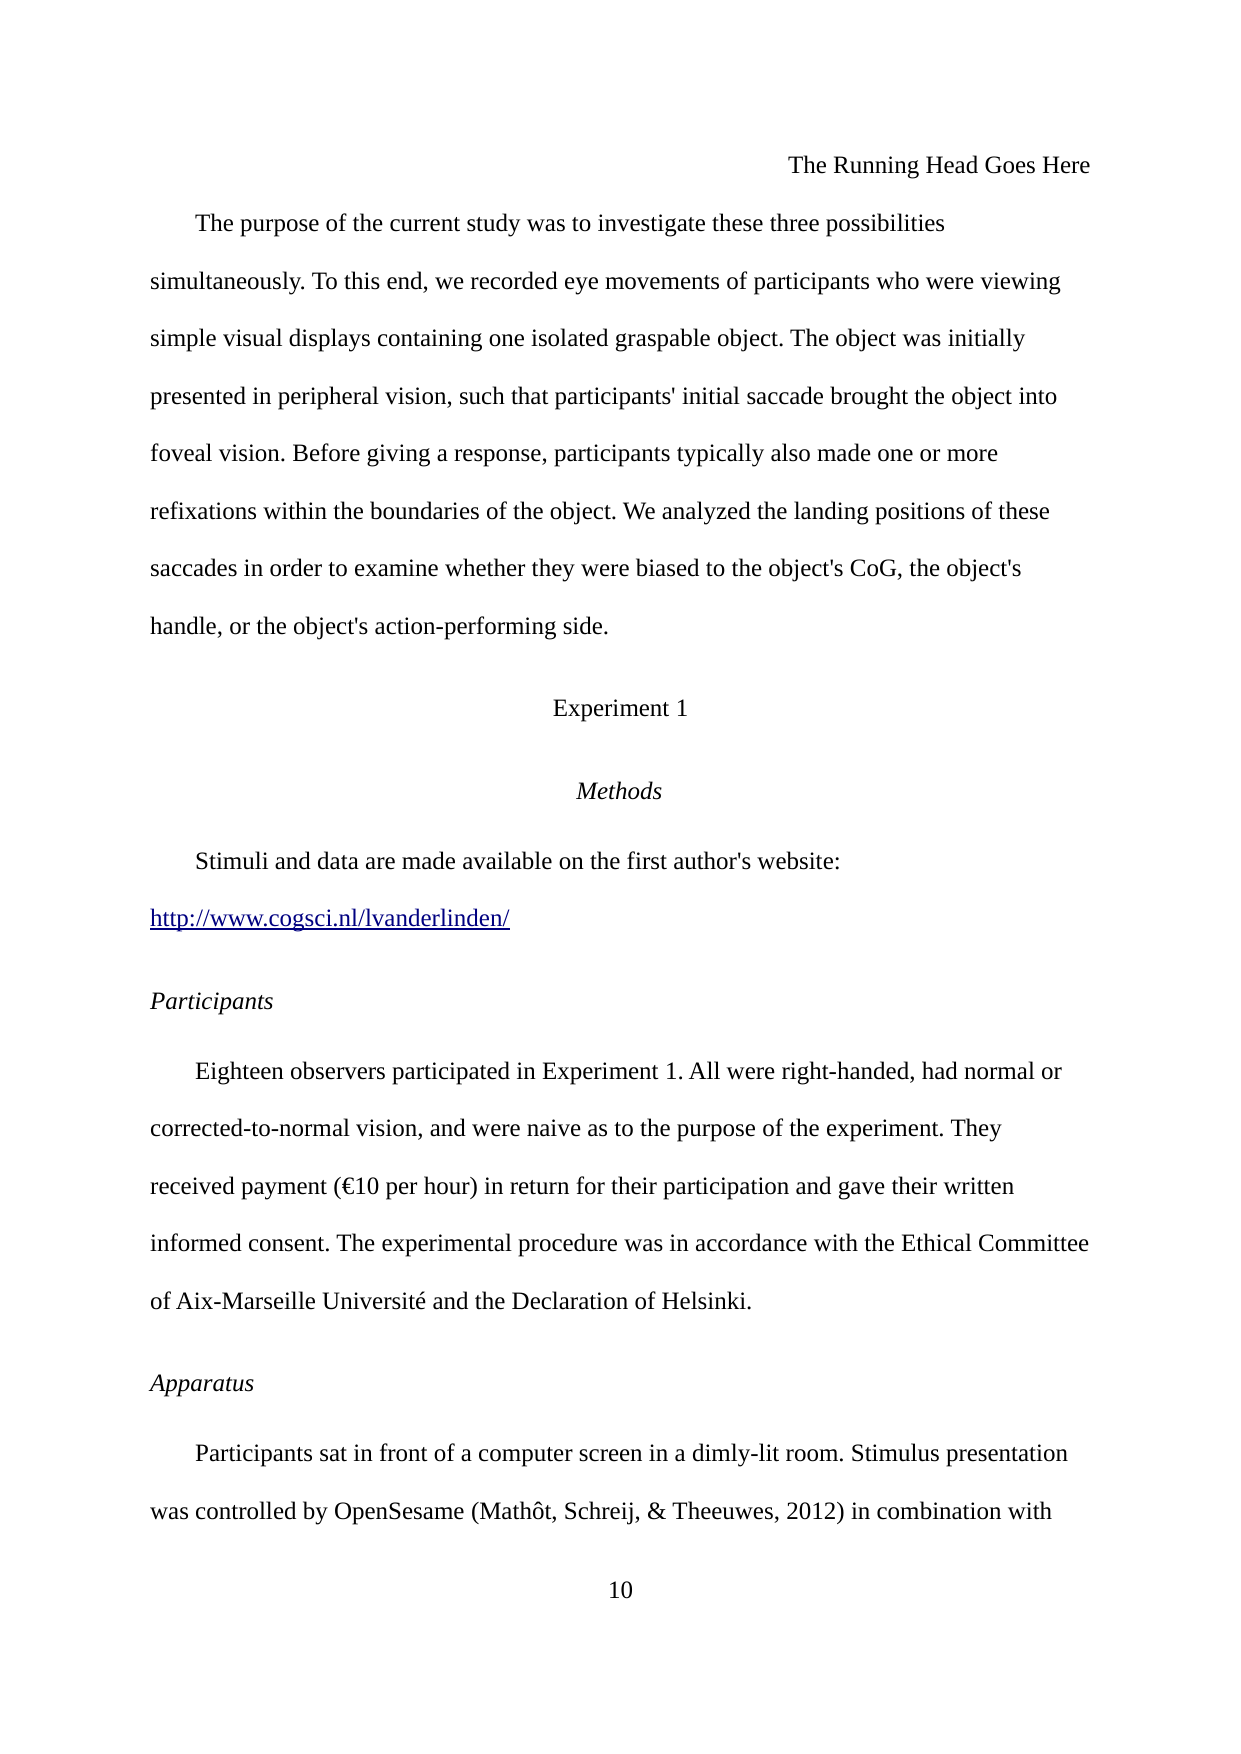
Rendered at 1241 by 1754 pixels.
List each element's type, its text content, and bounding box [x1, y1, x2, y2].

text Eighteen observers participated in Experiment 1. All were right-handed, had normal or corrected-to-normal vision, and were naive as to the purpose of the experiment. They received payment (€10 per hour) in return for their participation and gave their written informed consent. The experimental procedure was in accordance with the Ethical Committee of Aix-Marseille Université and the Declaration of Helsinki. [150, 1056, 1091, 1314]
subtitle Participants [150, 986, 1091, 1014]
subtitle Apparatus [150, 1368, 1091, 1397]
subtitle Methods [150, 776, 1091, 804]
text Participants sat in front of a computer screen in a dimly-lit room. Stimulus presentation was controlled by OpenSesame (Mathôt, Schreij, & Theeuwes, 2012) in combination with [150, 1438, 1091, 1524]
subtitle Experiment 1 [150, 693, 1091, 722]
text Stimuli and data are made available on the first author's website: http://www.cogsci.nl/lvanderlinden/ [150, 846, 1091, 932]
text The purpose of the current study was to investigate these three possibilities simultaneously. To this end, we recorded eye movements of participants who were viewing simple visual displays containing one isolated graspable object. The object was initially presented in peripheral vision, such that participants' initial saccade brought the object into foveal vision. Before giving a response, participants typically also made one or more refixations within the boundaries of the object. We analyzed the landing positions of these saccades in order to examine whether they were biased to the object's CoG, the object's handle, or the object's action-performing side. [150, 208, 1091, 639]
